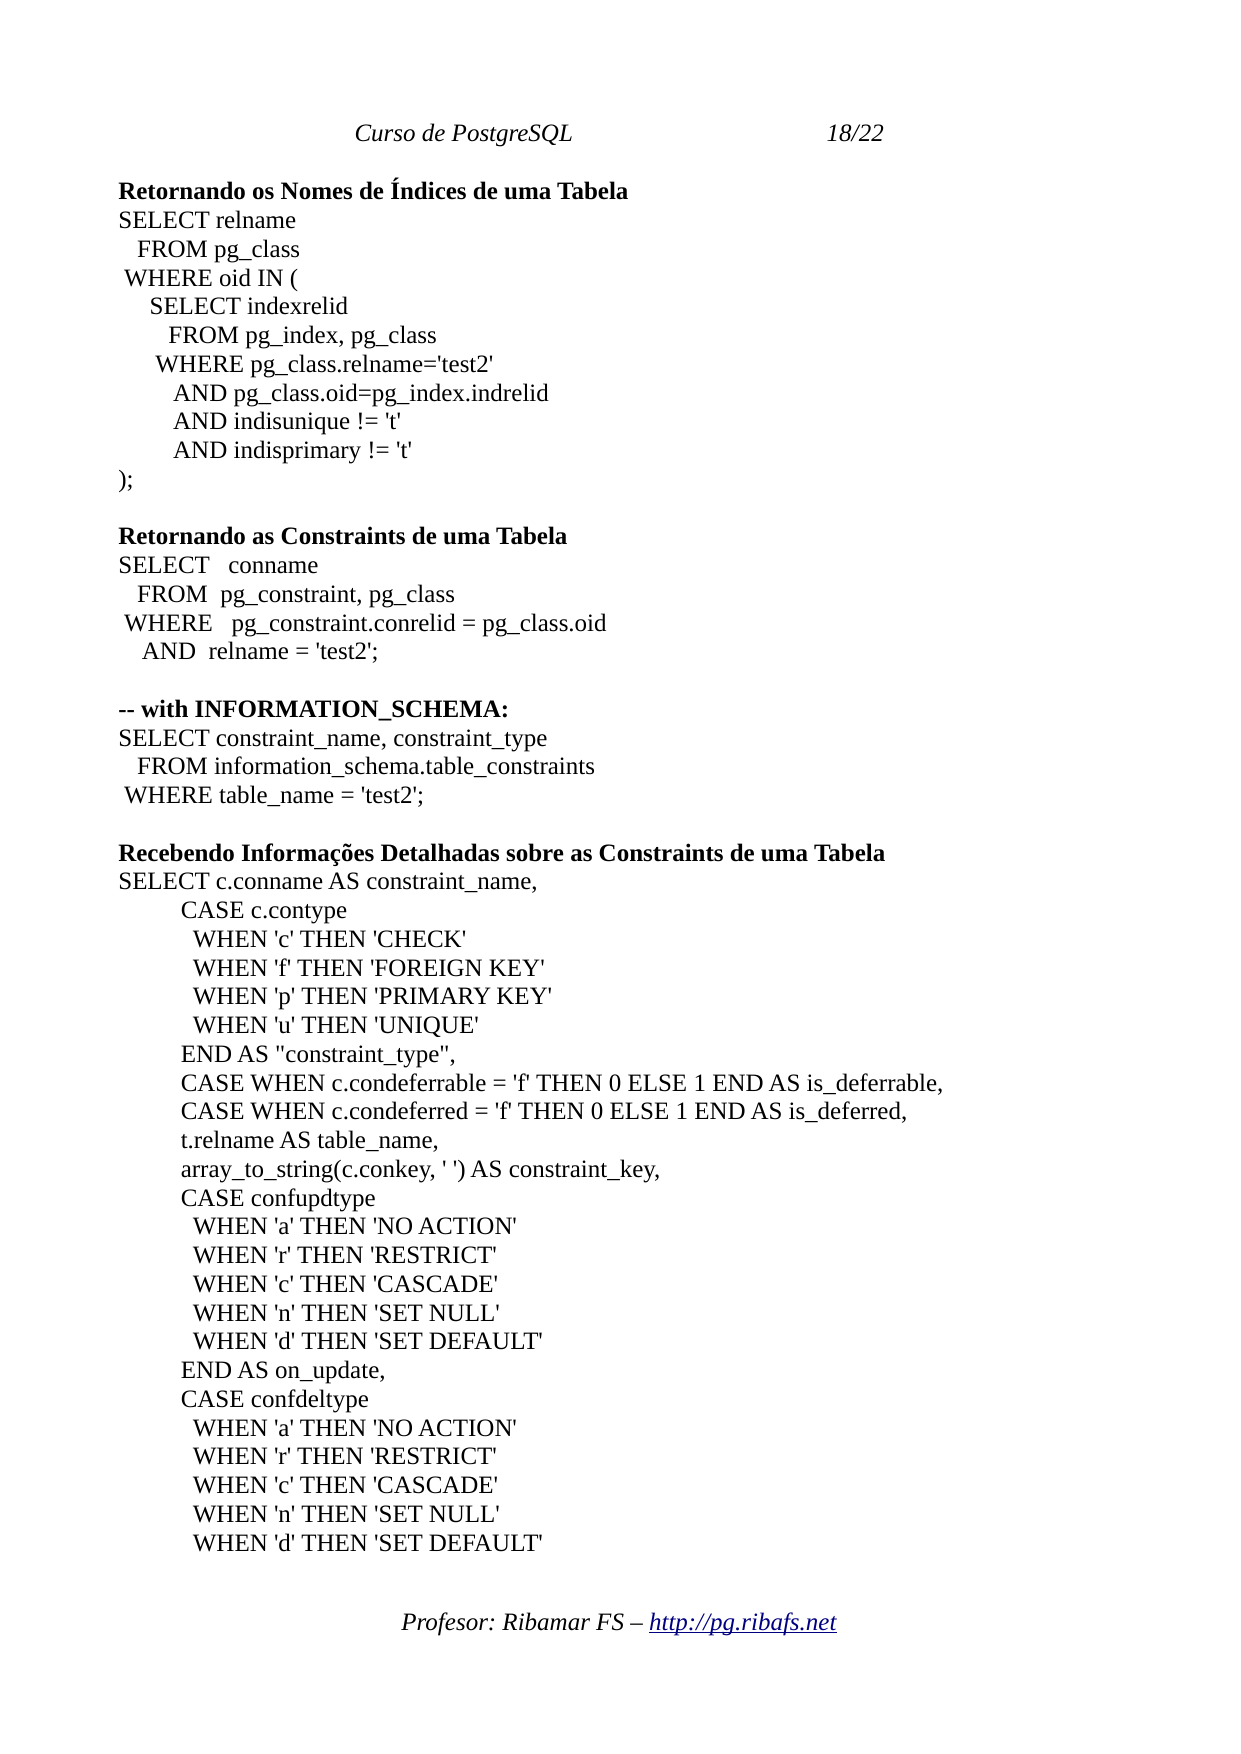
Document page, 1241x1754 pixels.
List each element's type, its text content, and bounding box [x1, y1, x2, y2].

text WHEN 'f' THEN 'FOREIGN KEY' [118, 953, 1122, 981]
text AND relname = 'test2'; [118, 636, 1122, 665]
text FROM information_schema.table_constraints [118, 751, 1122, 780]
text AND indisprimary != 't' [118, 435, 1122, 464]
text END AS on_update, [118, 1355, 1122, 1384]
text WHEN 'a' THEN 'NO ACTION' [118, 1211, 1122, 1240]
text WHEN 'c' THEN 'CASCADE' [118, 1269, 1122, 1298]
text AND indisunique != 't' [118, 406, 1122, 435]
text CASE WHEN c.condeferred = 'f' THEN 0 ELSE 1 END AS is_deferred, [118, 1096, 1122, 1125]
text SELECT indexrelid [118, 291, 1122, 320]
text WHEN 'p' THEN 'PRIMARY KEY' [118, 981, 1122, 1010]
text Retornando as Constraints de uma Tabela [118, 521, 1122, 550]
text CASE WHEN c.condeferrable = 'f' THEN 0 ELSE 1 END AS is_deferrable, [118, 1068, 1122, 1096]
text WHEN 'a' THEN 'NO ACTION' [118, 1413, 1122, 1441]
text WHEN 'r' THEN 'RESTRICT' [118, 1441, 1122, 1470]
text Recebendo Informações Detalhadas sobre as Constraints de uma Tabela [118, 838, 1122, 866]
text ); [118, 464, 1122, 493]
text CASE confupdtype [118, 1183, 1122, 1211]
text AND pg_class.oid=pg_index.indrelid [118, 378, 1122, 406]
text FROM pg_index, pg_class [118, 320, 1122, 349]
text CASE c.contype [118, 895, 1122, 924]
text SELECT c.conname AS constraint_name, [118, 866, 1122, 895]
text WHEN 'u' THEN 'UNIQUE' [118, 1010, 1122, 1039]
text -- with INFORMATION_SCHEMA: [118, 694, 1122, 723]
text array_to_string(c.conkey, ' ') AS constraint_key, [118, 1154, 1122, 1183]
text WHEN 'r' THEN 'RESTRICT' [118, 1240, 1122, 1269]
text WHERE pg_class.relname='test2' [118, 349, 1122, 378]
text WHEN 'n' THEN 'SET NULL' [118, 1298, 1122, 1326]
text FROM pg_constraint, pg_class [118, 579, 1122, 608]
text SELECT constraint_name, constraint_type [118, 723, 1122, 751]
text WHEN 'c' THEN 'CHECK' [118, 924, 1122, 953]
text WHEN 'c' THEN 'CASCADE' [118, 1470, 1122, 1499]
text WHERE oid IN ( [118, 263, 1122, 291]
text WHEN 'd' THEN 'SET DEFAULT' [118, 1326, 1122, 1355]
text Retornando os Nomes de Índices de uma Tabela [118, 176, 1122, 205]
text WHEN 'n' THEN 'SET NULL' [118, 1499, 1122, 1528]
text WHERE table_name = 'test2'; [118, 780, 1122, 809]
text t.relname AS table_name, [118, 1125, 1122, 1154]
text WHEN 'd' THEN 'SET DEFAULT' [118, 1528, 1122, 1556]
text FROM pg_class [118, 234, 1122, 263]
text WHERE pg_constraint.conrelid = pg_class.oid [118, 608, 1122, 636]
text END AS "constraint_type", [118, 1039, 1122, 1068]
text CASE confdeltype [118, 1384, 1122, 1413]
text SELECT relname [118, 205, 1122, 234]
text SELECT conname [118, 550, 1122, 579]
